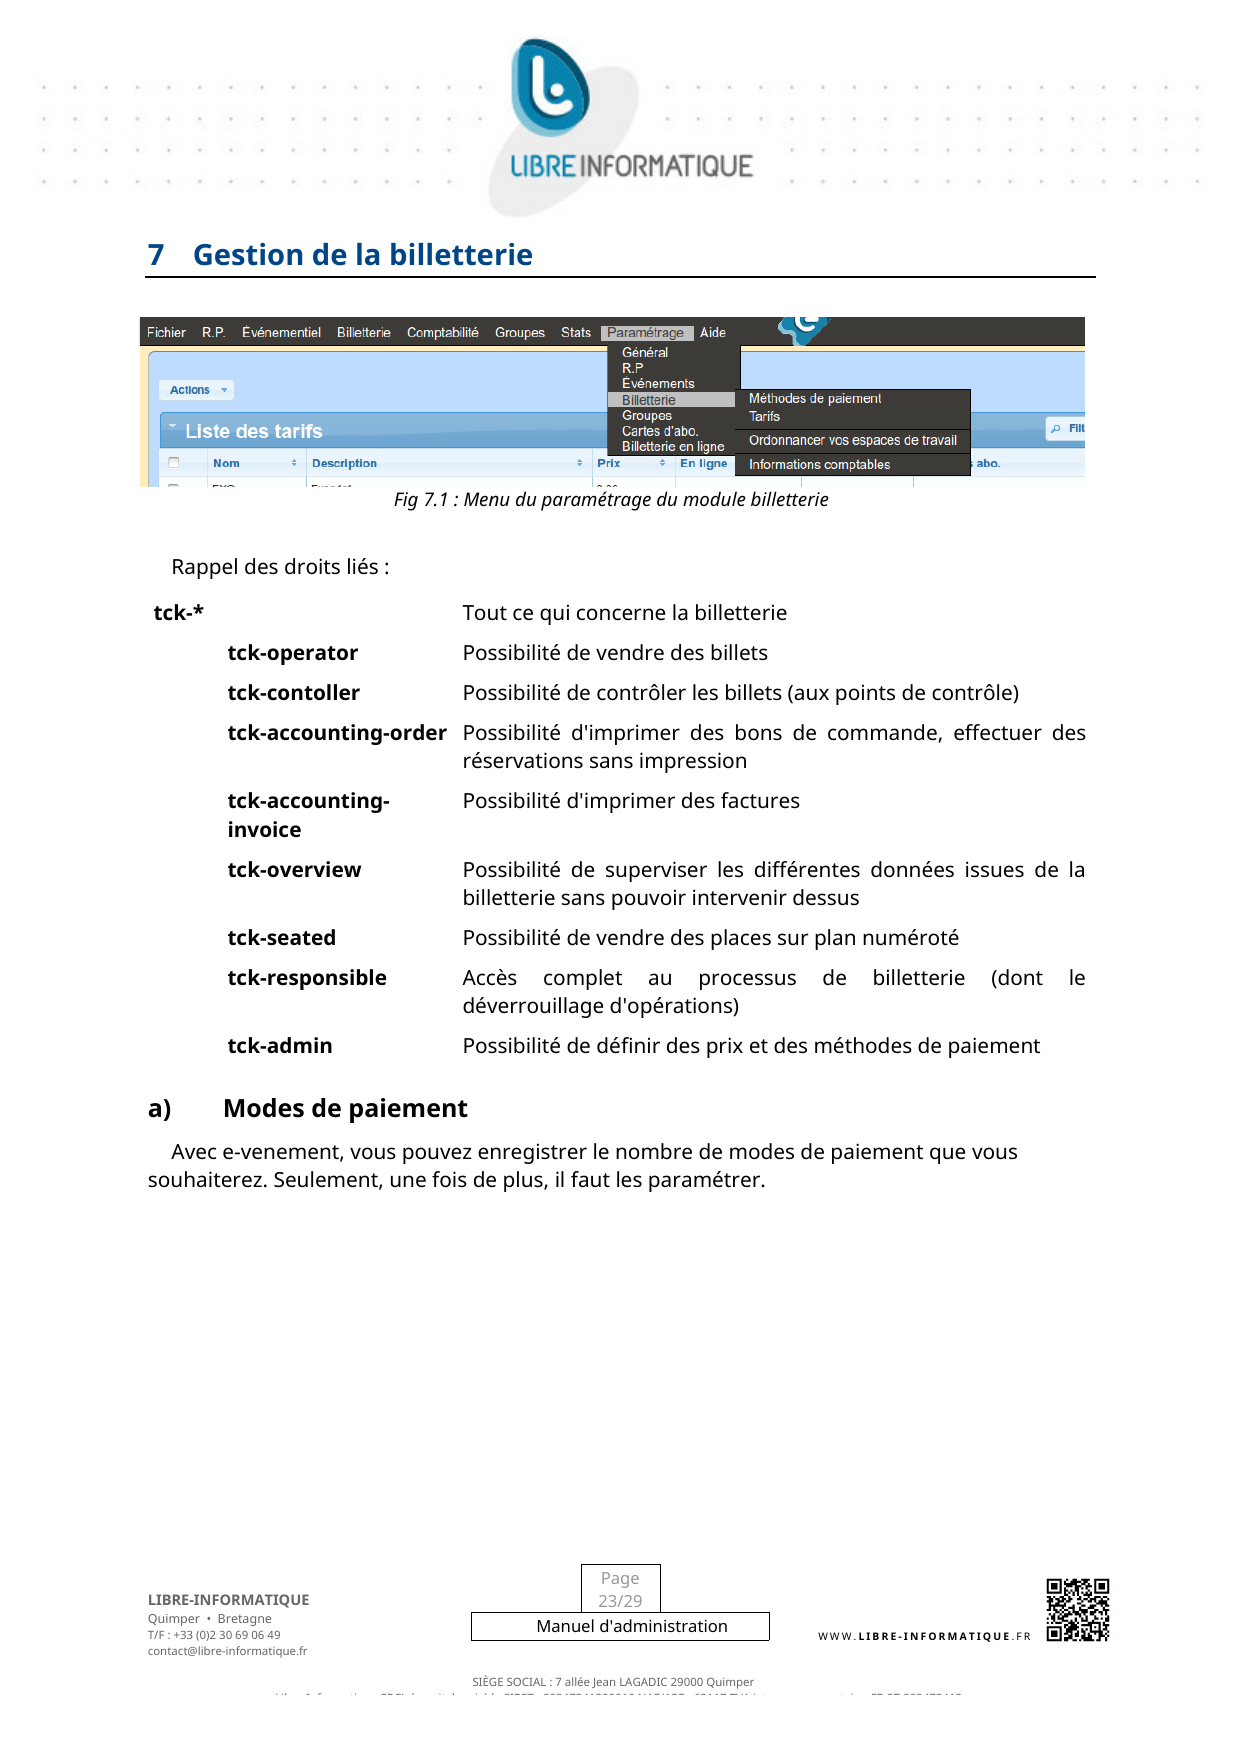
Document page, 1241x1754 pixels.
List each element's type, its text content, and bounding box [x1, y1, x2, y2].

table_cell tck-seated [148, 917, 456, 957]
table_cell tck-contoller [148, 673, 456, 712]
table_cell Accès complet au processus de billetterie (dont le déverrouillage d'opérations) [456, 957, 1093, 1026]
picture [27, 35, 1213, 220]
picture [139, 317, 1085, 487]
text Rappel des droits liés : [148, 552, 1093, 581]
picture [1036, 1568, 1120, 1652]
table_cell tck-accounting-order [148, 712, 456, 781]
table_cell tck-admin [148, 1026, 456, 1065]
table_header Tout ce qui concerne la billetterie [456, 593, 1093, 632]
table_cell tck-overview [148, 849, 456, 917]
text Fig 7.1 : Menu du paramétrage du module billetterie [140, 487, 1085, 512]
table_cell tck-operator [148, 633, 456, 672]
table_cell Possibilité d'imprimer des bons de commande, effectuer des réservations sans impression [456, 712, 1093, 781]
subtitle Modes de paiement [148, 1090, 1093, 1124]
subtitle Gestion de la billetterie [145, 231, 1096, 276]
text Avec e-venement, vous pouvez enregistrer le nombre de modes de paiement que vous souhaiterez. Seulement, une fois de plus, il faut les paramétrer. [148, 1137, 1093, 1194]
table_cell Possibilité de vendre des places sur plan numéroté [456, 917, 1093, 957]
table_cell Possibilité de définir des prix et des méthodes de paiement [456, 1026, 1093, 1065]
table_header tck-* [148, 593, 456, 632]
table_cell Possibilité de vendre des billets [456, 633, 1093, 672]
table_cell Possibilité de superviser les différentes données issues de la billetterie sans pouvoir intervenir dessus [456, 849, 1093, 917]
table_cell tck-responsible [148, 957, 456, 1026]
table_cell tck-accounting-invoice [148, 781, 456, 849]
table_cell Possibilité de contrôler les billets (aux points de contrôle) [456, 673, 1093, 712]
table_cell Possibilité d'imprimer des factures [456, 781, 1093, 849]
